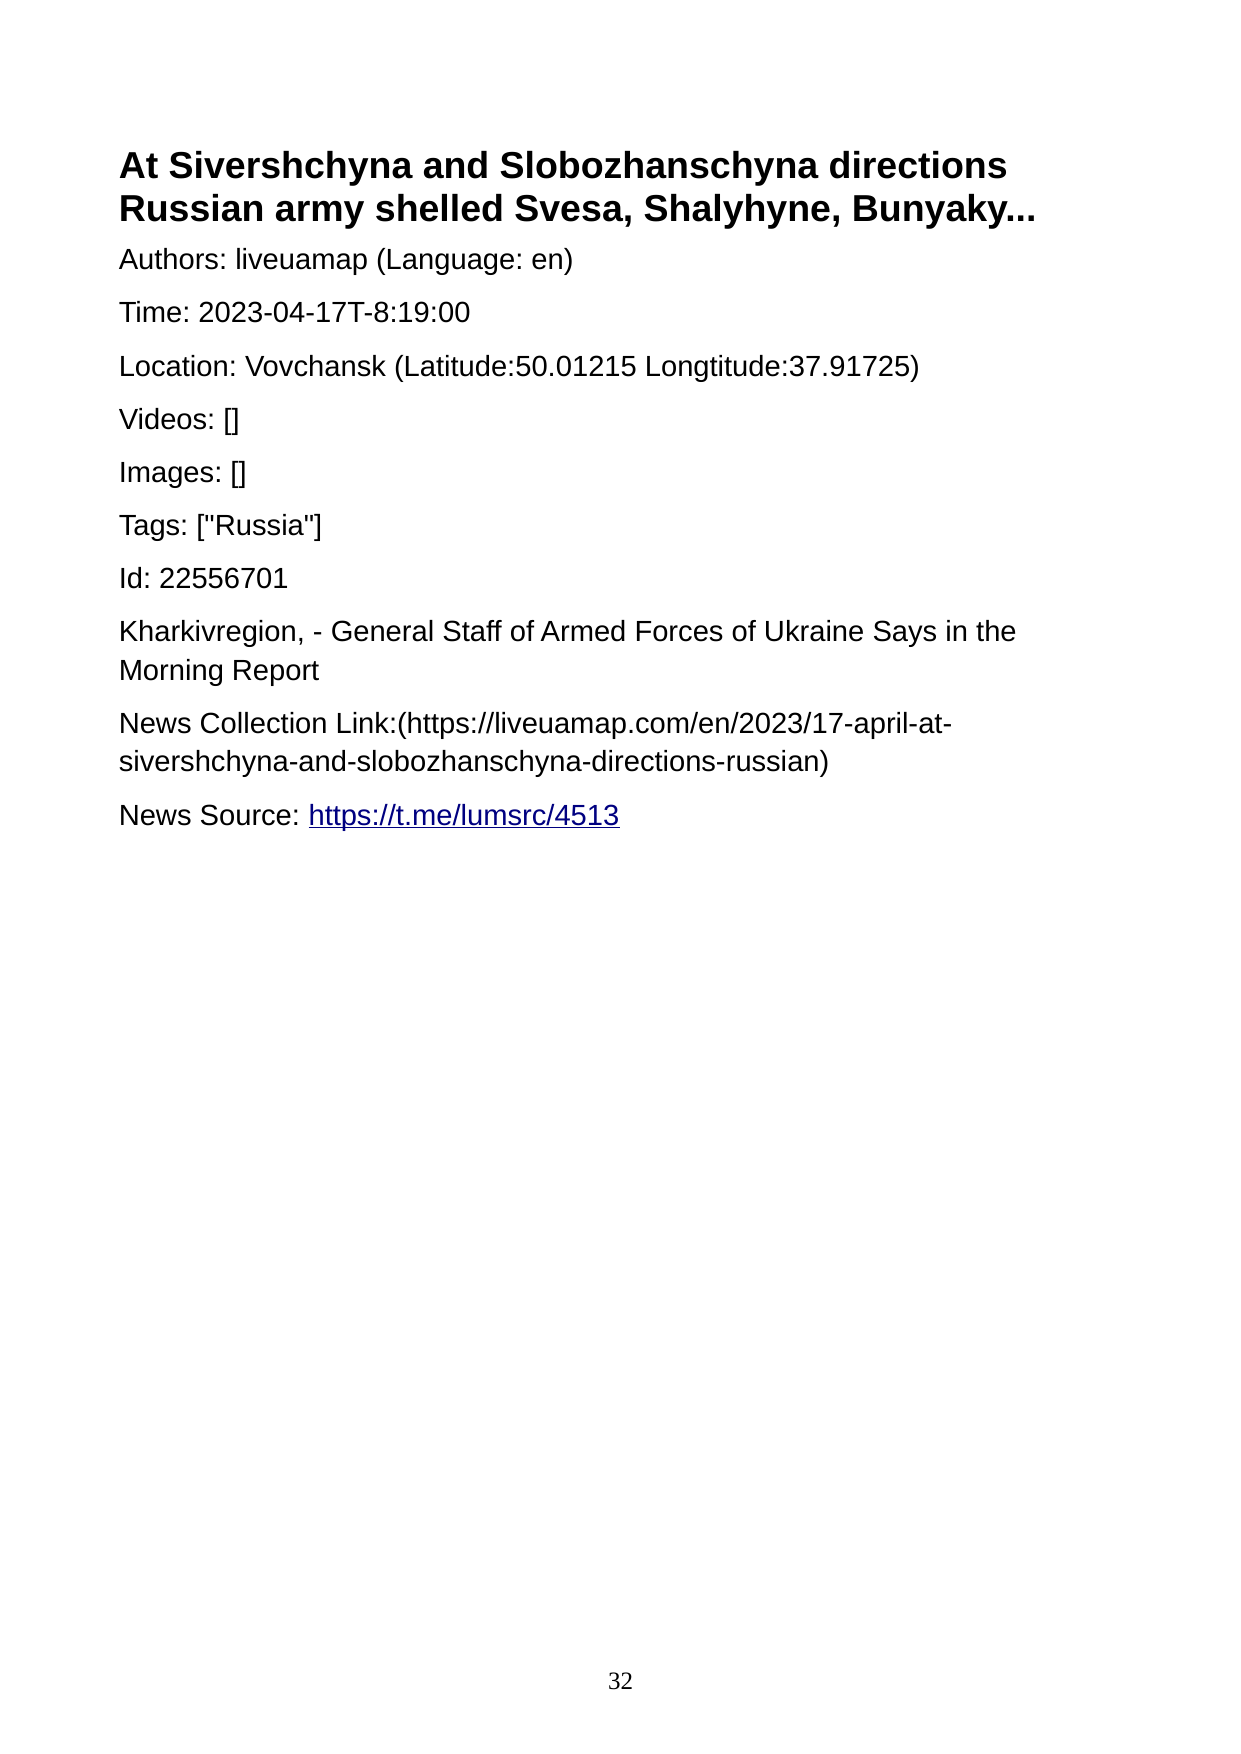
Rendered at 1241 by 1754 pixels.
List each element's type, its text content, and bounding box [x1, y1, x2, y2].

text Videos: [] [118, 402, 1122, 435]
text News Collection Link:(https://liveuamap.com/en/2023/17-april-at-sivershchyna-and-slobozhanschyna-directions-russian) [118, 706, 1122, 778]
text Id: 22556701 [118, 561, 1122, 594]
text Images: [] [118, 455, 1122, 488]
text Authors: liveuamap (Language: en) [118, 242, 1122, 276]
text Location: Vovchansk (Latitude:50.01215 Longtitude:37.91725) [118, 348, 1122, 382]
text News Source: https://t.me/lumsrc/4513 [118, 797, 1122, 831]
subtitle At Sivershchyna and Slobozhanschyna directions Russian army shelled Svesa, Shalyhyne, Bunyaky... [118, 143, 1122, 230]
text Tags: ["Russia"] [118, 508, 1122, 541]
text Time: 2023-04-17T-8:19:00 [118, 295, 1122, 329]
text Kharkivregion, - General Staff of Armed Forces of Ukraine Says in the Morning Report [118, 614, 1122, 686]
